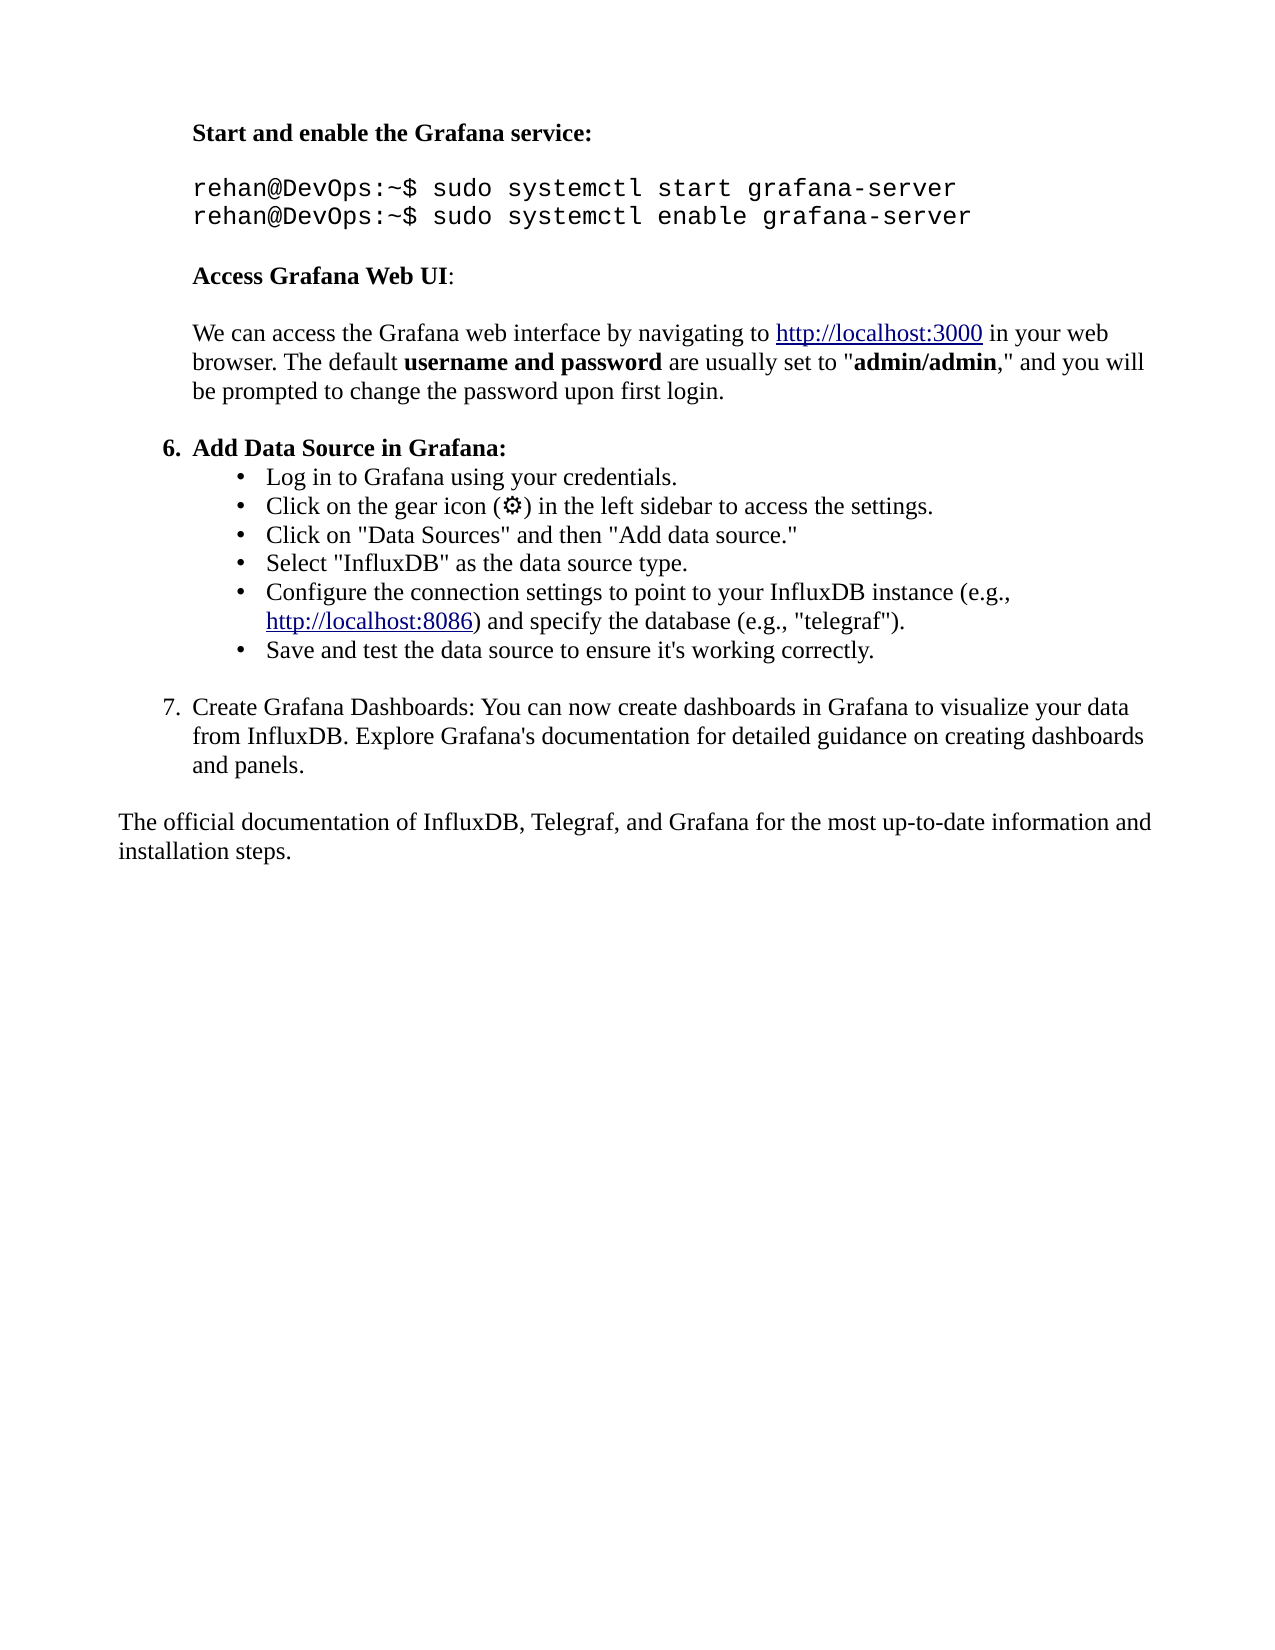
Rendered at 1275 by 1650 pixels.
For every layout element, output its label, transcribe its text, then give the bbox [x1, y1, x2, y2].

list Log in to Grafana using your credentials. [236, 462, 1157, 491]
list We can access the Grafana web interface by navigating to http://localhost:3000 in your web browser. The default username and password are usually set to "admin/admin," and you will be prompted to change the password upon first login. [162, 318, 1157, 405]
list Access Grafana Web UI: [162, 261, 1157, 290]
list Save and test the data source to ensure it's working correctly. [236, 635, 1157, 663]
text The official documentation of InfluxDB, Telegraf, and Grafana for the most up-to-date information and installation steps. [118, 807, 1157, 865]
list Click on "Data Sources" and then "Add data source." [236, 520, 1157, 548]
list rehan@DevOps:~$ sudo systemctl start grafana-server [162, 176, 1157, 204]
list Create Grafana Dashboards: You can now create dashboards in Grafana to visualize your data from InfluxDB. Explore Grafana's documentation for detailed guidance on creating dashboards and panels. [162, 692, 1157, 778]
list Start and enable the Grafana service: [162, 118, 1157, 147]
list Add Data Source in Grafana: [162, 433, 1157, 462]
list Configure the connection settings to point to your InfluxDB instance (e.g., http://localhost:8086) and specify the database (e.g., "telegraf"). [236, 577, 1157, 635]
list rehan@DevOps:~$ sudo systemctl enable grafana-server [162, 204, 1157, 232]
list Select "InfluxDB" as the data source type. [236, 548, 1157, 577]
list Click on the gear icon (⚙️) in the left sidebar to access the settings. [236, 491, 1157, 520]
